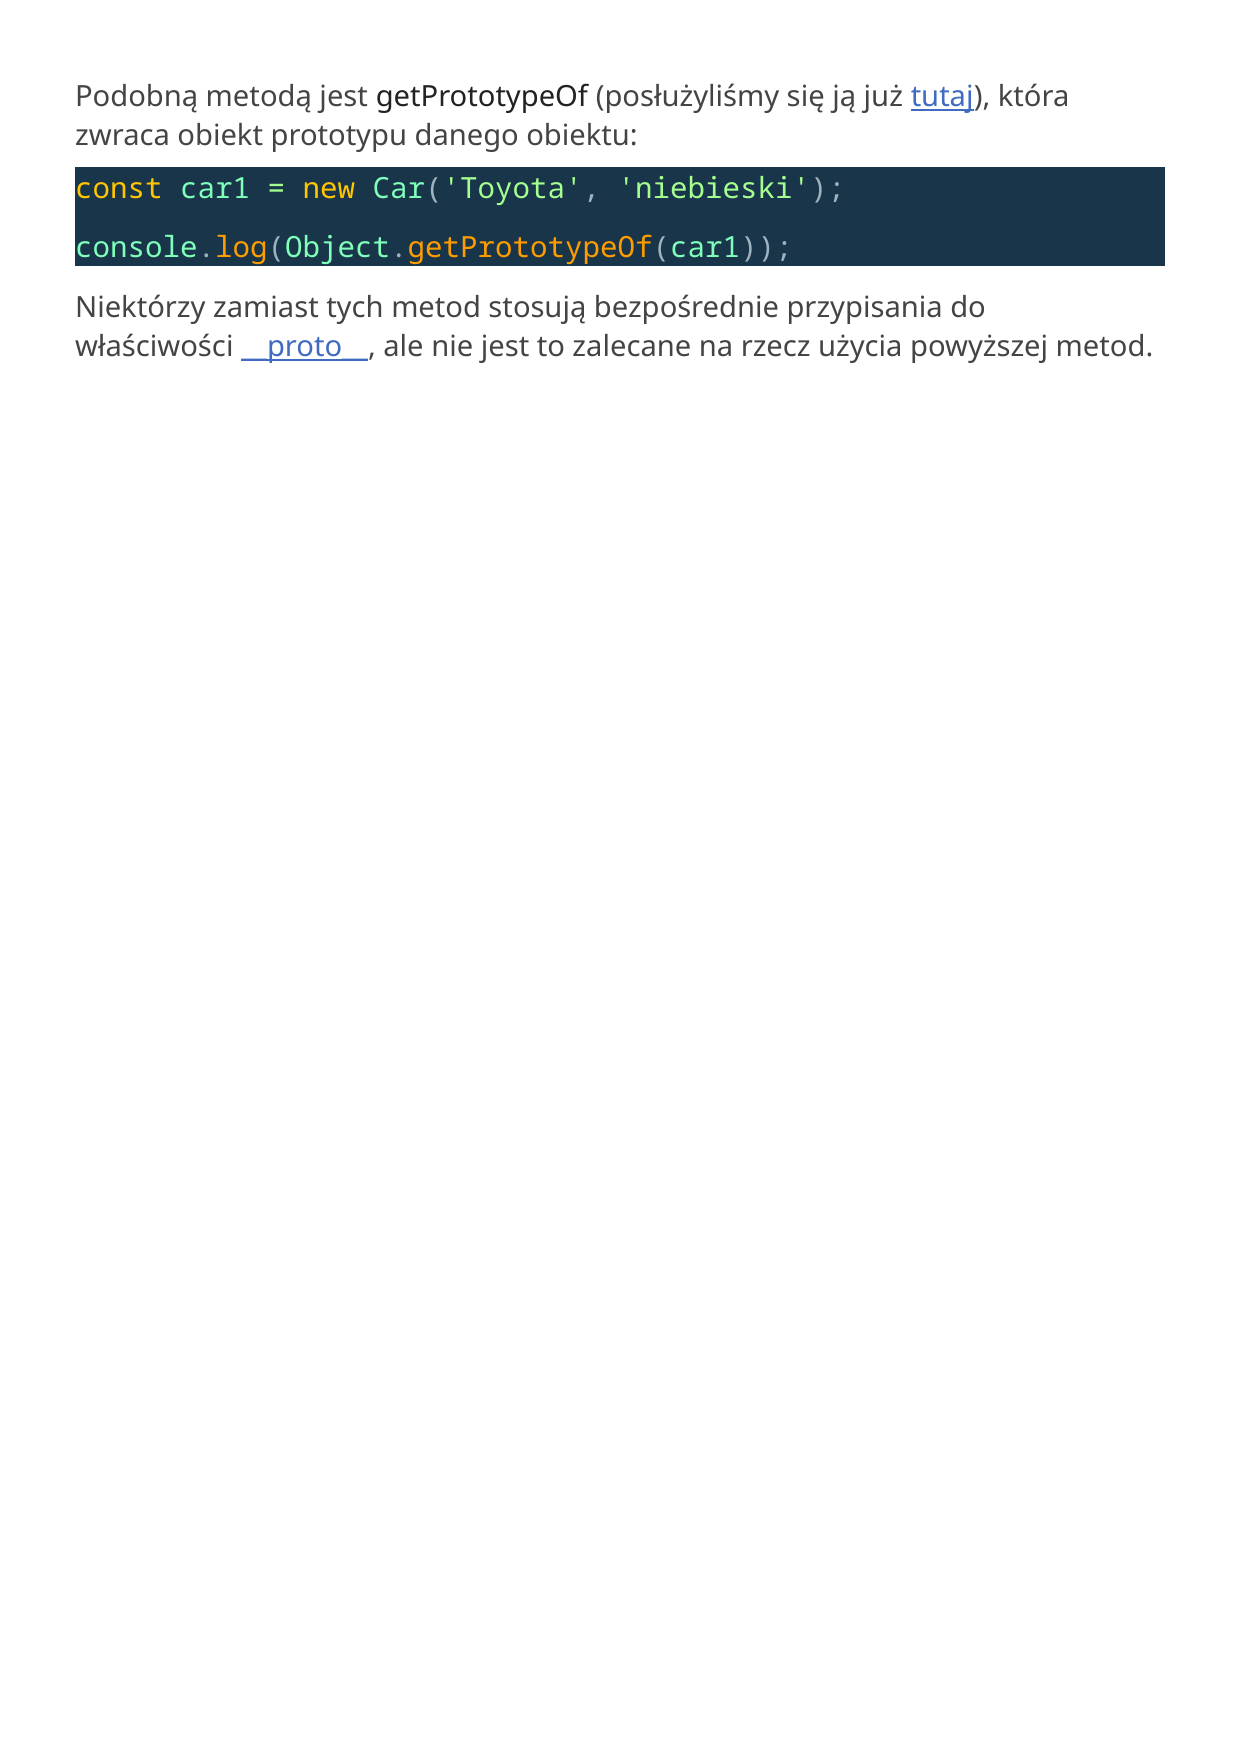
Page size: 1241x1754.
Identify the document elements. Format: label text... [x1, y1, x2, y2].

text console.log(Object.getPrototypeOf(car1)); [75, 226, 1165, 266]
text Niektórzy zamiast tych metod stosują bezpośrednie przypisania do właściwości __proto__, ale nie jest to zalecane na rzecz użycia powyższej metod. [75, 286, 1165, 365]
text Podobną metodą jest getPrototypeOf (posłużyliśmy się ją już tutaj), która zwraca obiekt prototypu danego obiektu: [75, 75, 1165, 154]
text const car1 = new Car('Toyota', 'niebieski'); [75, 167, 1165, 207]
